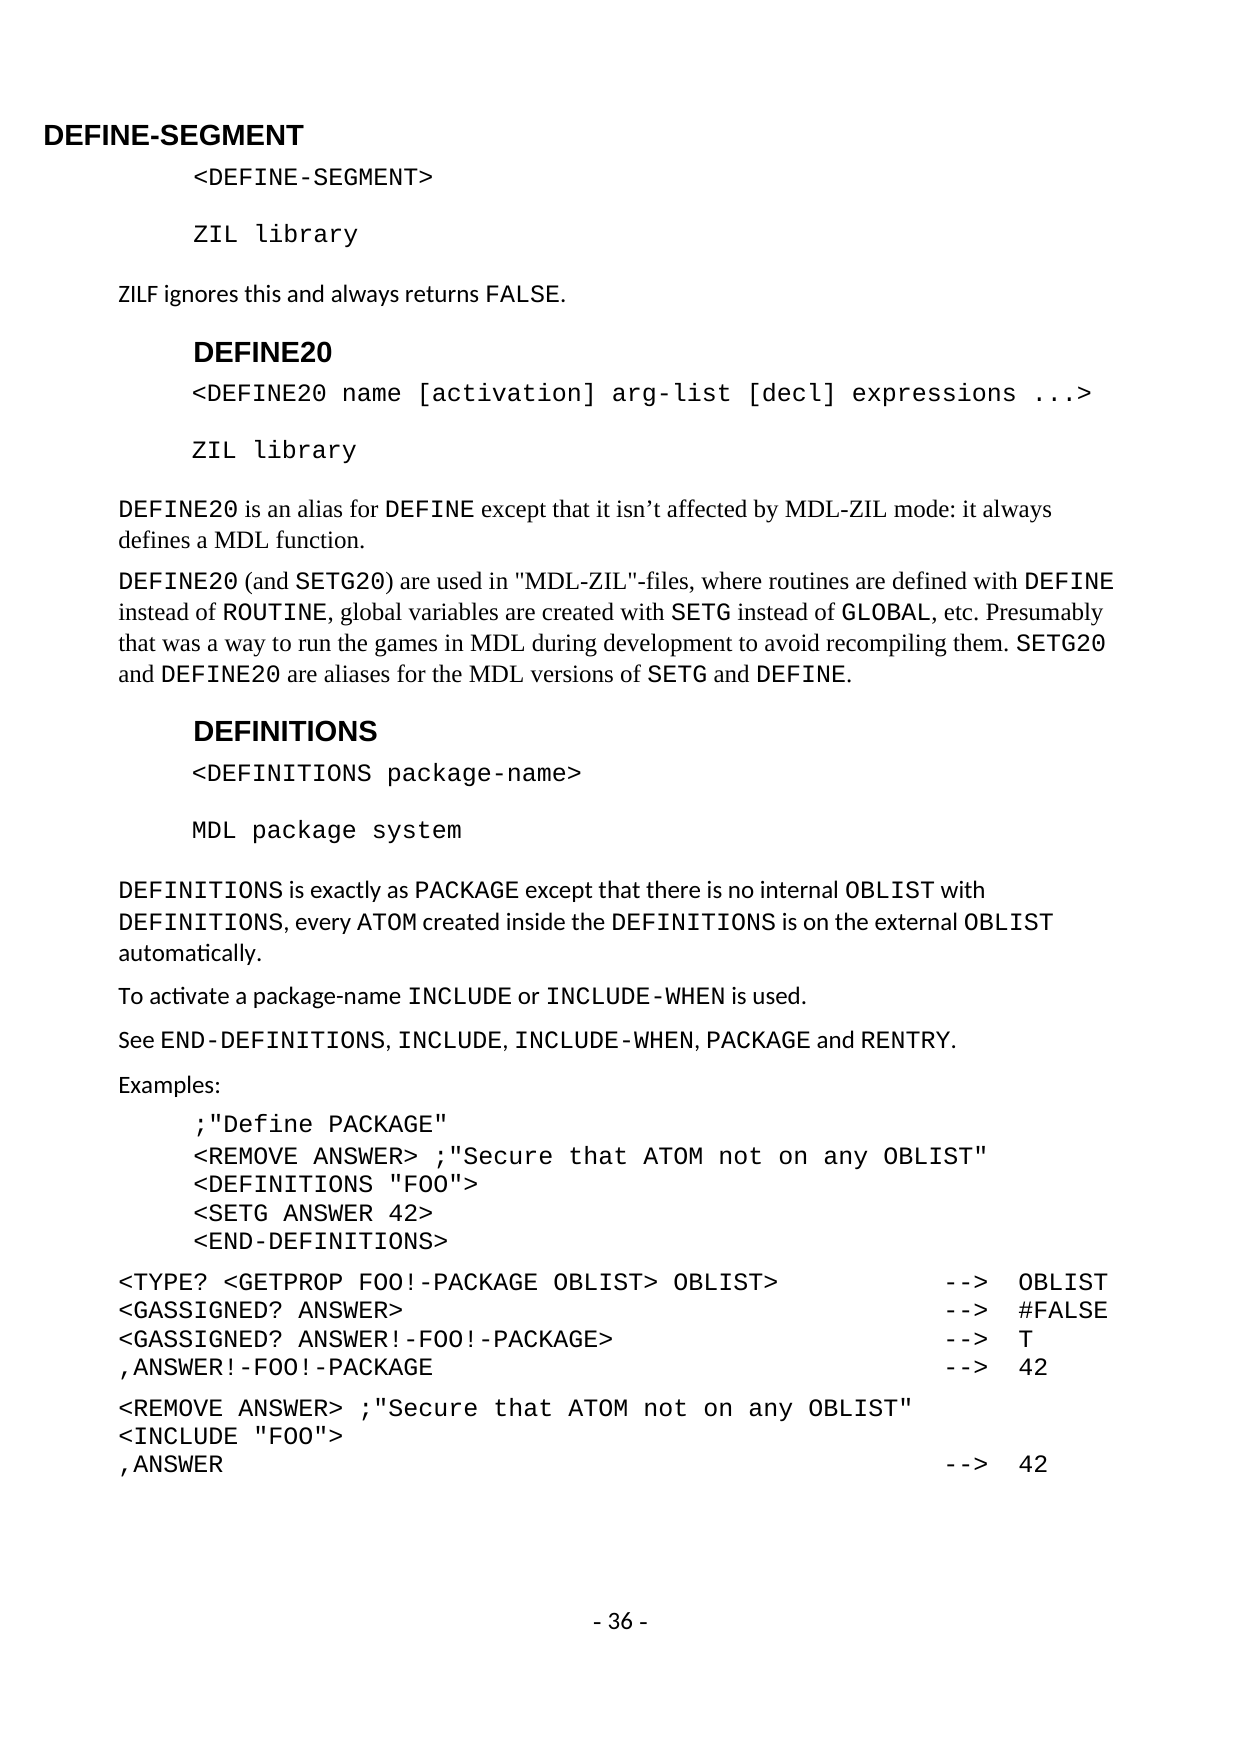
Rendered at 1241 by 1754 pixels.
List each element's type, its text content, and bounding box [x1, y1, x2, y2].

text <REMOVE ANSWER> ;"Secure that ATOM not on any OBLIST" <INCLUDE "FOO"> ,ANSWER --> 42 [118, 1395, 1122, 1480]
text ;"Define PACKAGE" <REMOVE ANSWER> ;"Secure that ATOM not on any OBLIST" <DEFINITIONS "FOO"> <SETG ANSWER 42> <END-DEFINITIONS> [118, 1112, 1122, 1257]
list ZIL library [118, 221, 1122, 249]
subtitle DEFINE20 [118, 335, 1122, 368]
subtitle DEFINE-SEGMENT [43, 118, 1122, 152]
text DEFINITIONS is exactly as PACKAGE except that there is no internal OBLIST with DEFINITIONS, every ATOM created inside the DEFINITIONS is on the external OBLIST automatically. [118, 874, 1122, 968]
text Examples: [118, 1069, 1122, 1099]
text MDL package system [192, 817, 1122, 846]
text DEFINE20 (and SETG20) are used in "MDL-ZIL"-files, where routines are defined with DEFINE instead of ROUTINE, global variables are created with SETG instead of GLOBAL, etc. Presumably that was a way to run the games in MDL during development to avoid recompiling them. SETG20 and DEFINE20 are aliases for the MDL versions of SETG and DEFINE. [118, 566, 1122, 689]
text <TYPE? <GETPROP FOO!-PACKAGE OBLIST> OBLIST> --> OBLIST <GASSIGNED? ANSWER> --> #FALSE <GASSIGNED? ANSWER!-FOO!-PACKAGE> --> T ,ANSWER!-FOO!-PACKAGE --> 42 [118, 1269, 1122, 1383]
list <DEFINE-SEGMENT> [118, 164, 1122, 192]
text ZILF ignores this and always returns FALSE. [118, 278, 1122, 310]
text To activate a package-name INCLUDE or INCLUDE-WHEN is used. [118, 980, 1122, 1012]
text <DEFINE20 name [activation] arg-list [decl] expressions ...> [192, 381, 1122, 409]
subtitle DEFINITIONS [118, 714, 1122, 748]
text ZIL library [192, 437, 1122, 466]
text See END-DEFINITIONS, INCLUDE, INCLUDE-WHEN, PACKAGE and RENTRY. [118, 1025, 1122, 1056]
text DEFINE20 is an alias for DEFINE except that it isn’t affected by MDL-ZIL mode: it always defines a MDL function. [118, 494, 1122, 554]
text <DEFINITIONS package-name> [192, 761, 1122, 789]
